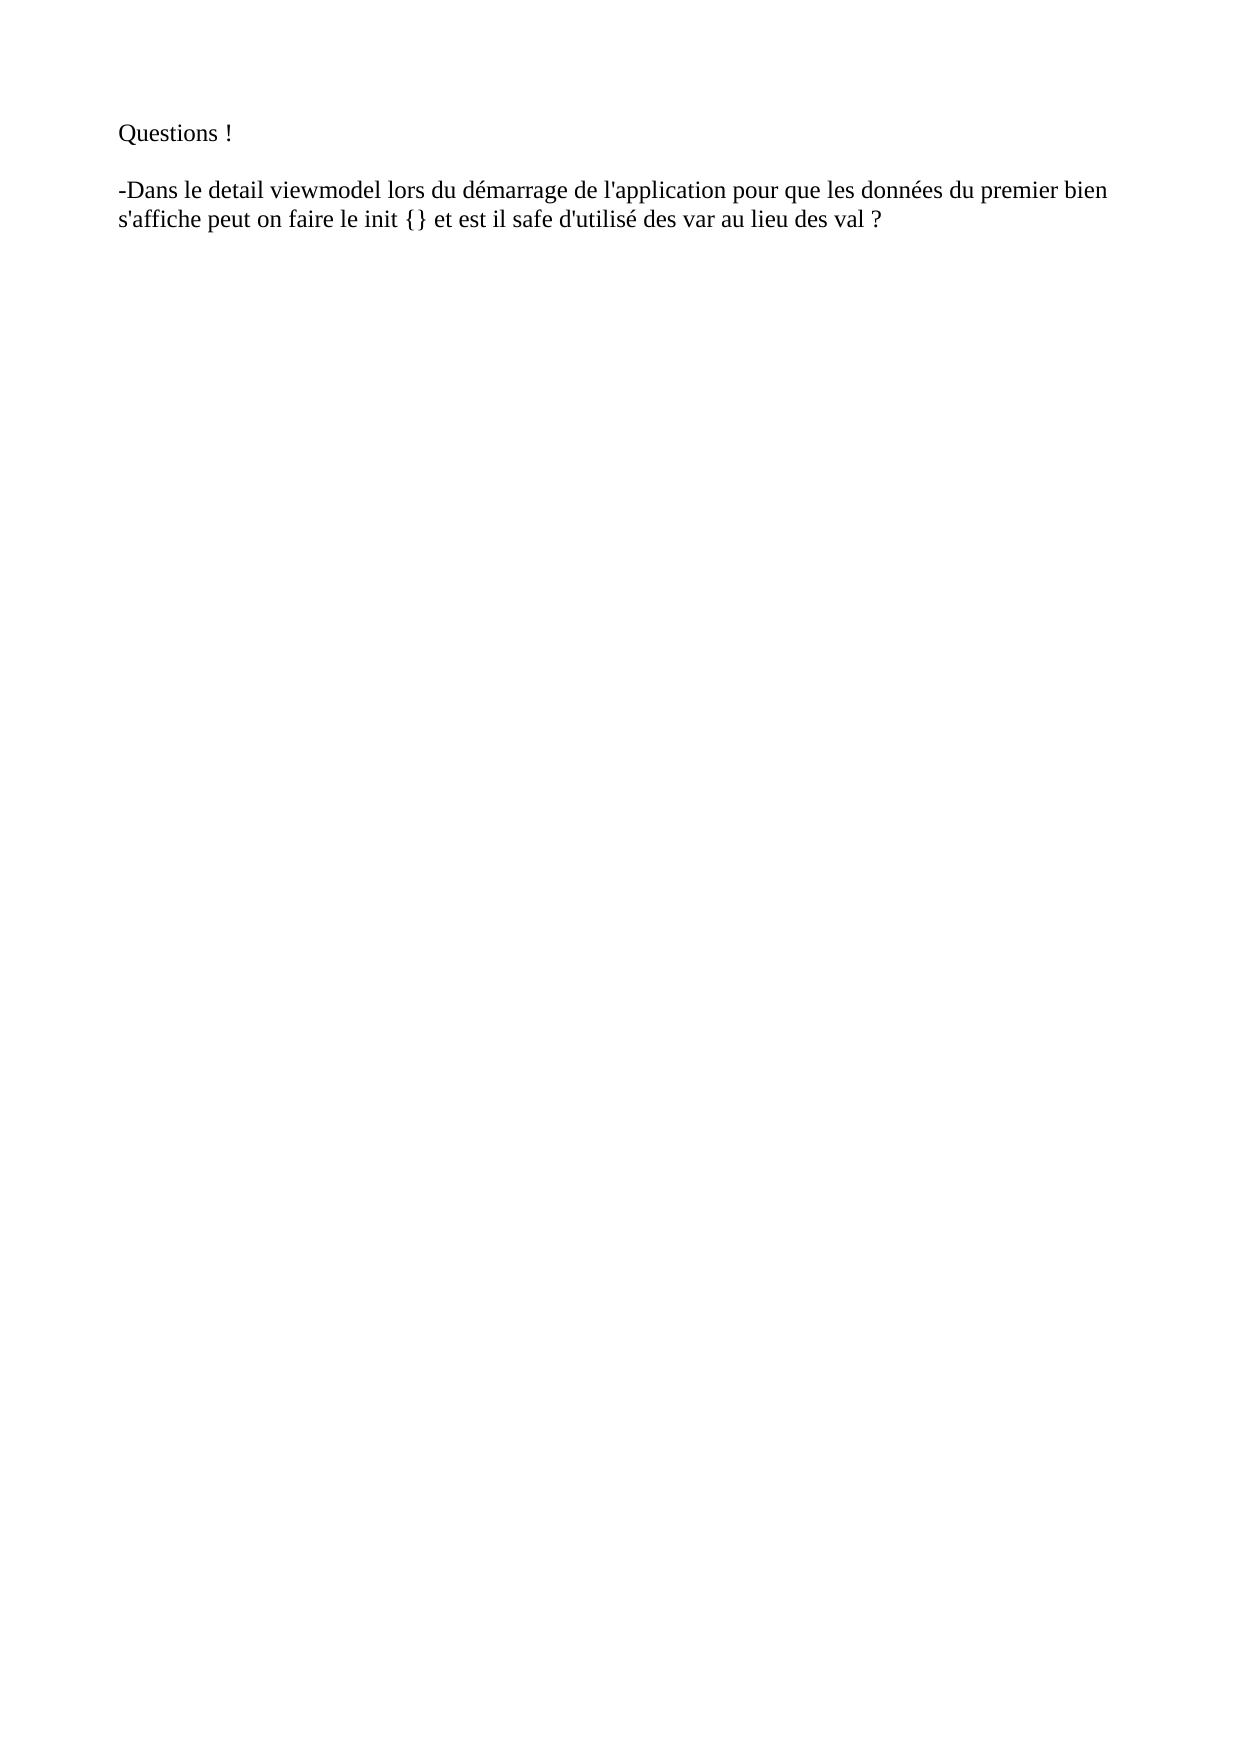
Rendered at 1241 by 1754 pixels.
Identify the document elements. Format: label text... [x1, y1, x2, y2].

text Questions ! [118, 118, 1122, 147]
text -Dans le detail viewmodel lors du démarrage de l'application pour que les données du premier bien s'affiche peut on faire le init {} et est il safe d'utilisé des var au lieu des val ? [118, 176, 1122, 233]
